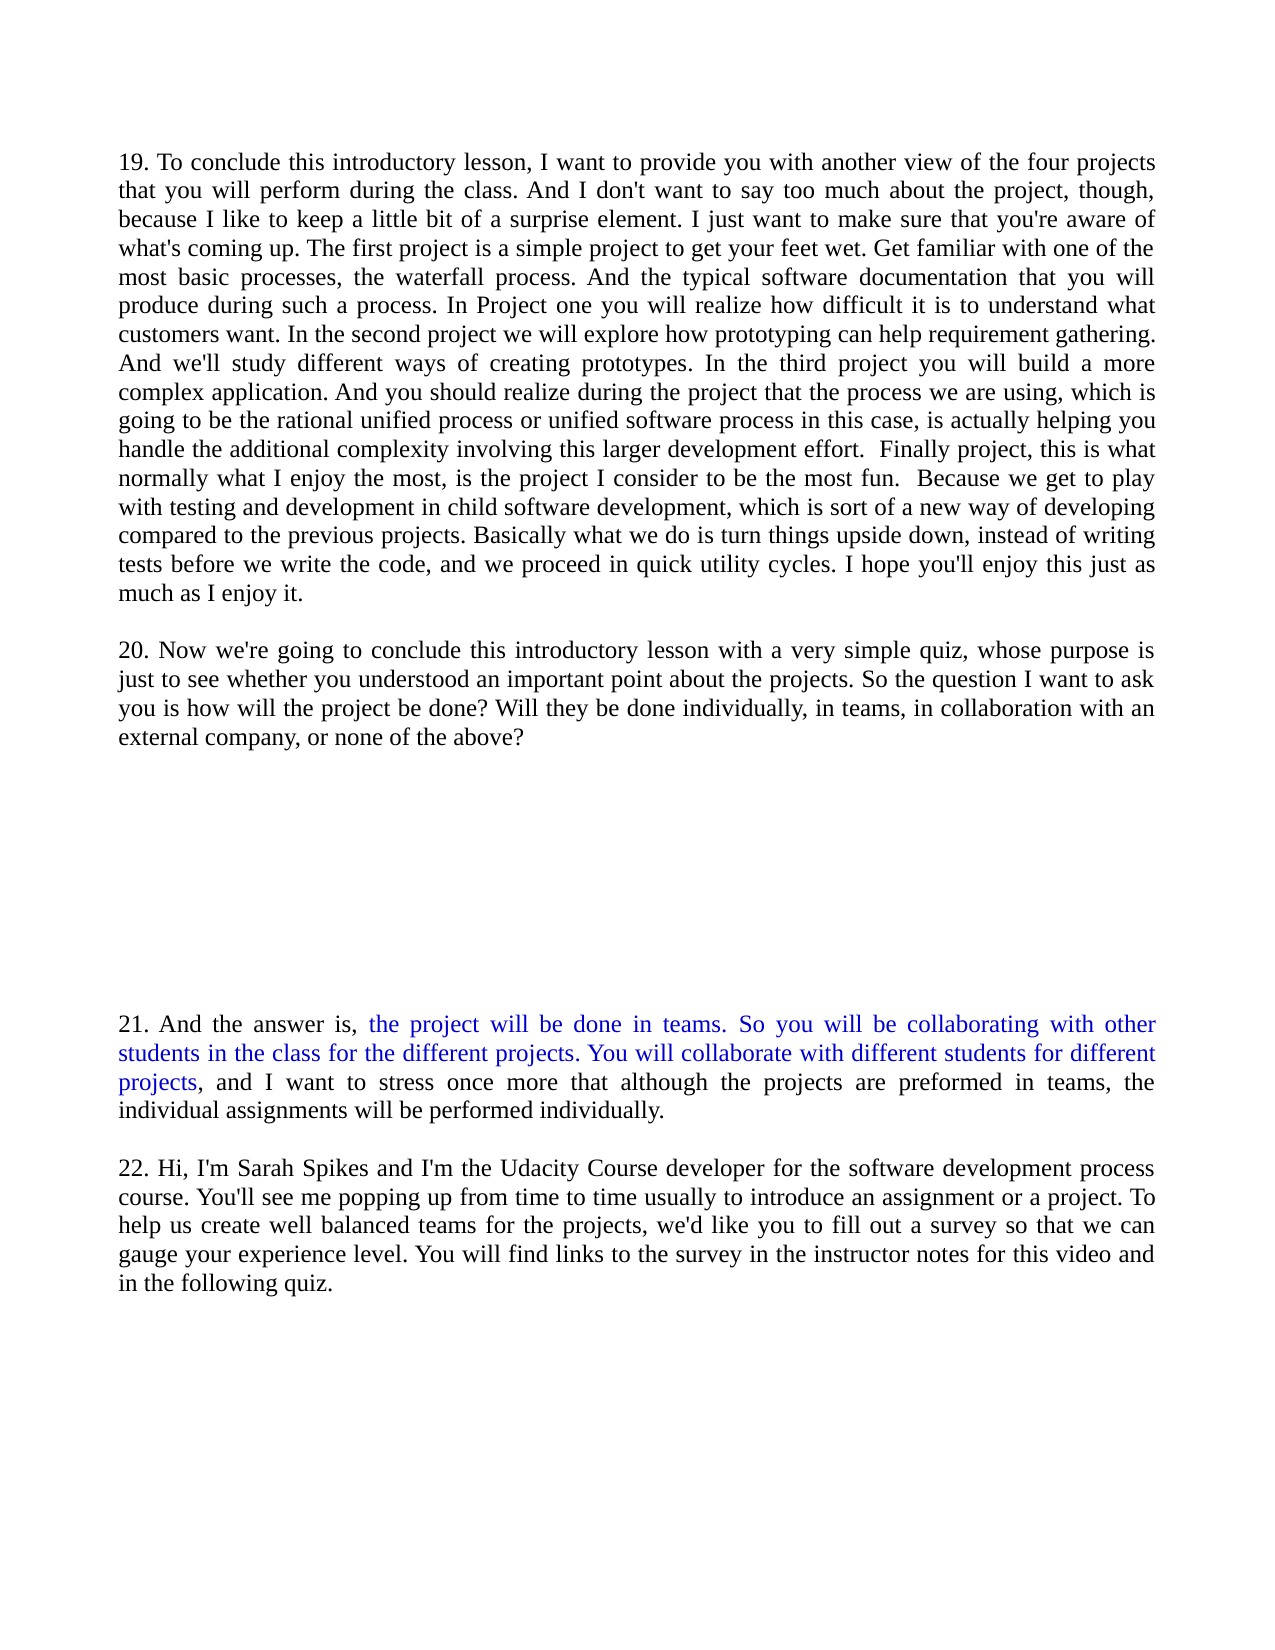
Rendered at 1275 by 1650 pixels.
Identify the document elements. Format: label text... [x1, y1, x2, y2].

text 20. Now we're going to conclude this introductory lesson with a very simple quiz, whose purpose is just to see whether you understood an important point about the projects. So the question I want to ask you is how will the project be done? Will they be done individually, in teams, in collaboration with an external company, or none of the above? [118, 636, 1157, 751]
text 19. To conclude this introductory lesson, I want to provide you with another view of the four projects that you will perform during the class. And I don't want to say too much about the project, though, because I like to keep a little bit of a surprise element. I just want to make sure that you're aware of what's coming up. The first project is a simple project to get your feet wet. Get familiar with one of the most basic processes, the waterfall process. And the typical software documentation that you will produce during such a process. In Project one you will realize how difficult it is to understand what customers want. In the second project we will explore how prototyping can help requirement gathering. And we'll study different ways of creating prototypes. In the third project you will build a more complex application. And you should realize during the project that the process we are using, which is going to be the rational unified process or unified software process in this case, is actually helping you handle the additional complexity involving this larger development effort. Finally project, this is what normally what I enjoy the most, is the project I consider to be the most fun. Because we get to play with testing and development in child software development, which is sort of a new way of developing compared to the previous projects. Basically what we do is turn things upside down, instead of writing tests before we write the code, and we proceed in quick utility cycles. I hope you'll enjoy this just as much as I enjoy it. [118, 147, 1157, 607]
text 22. Hi, I'm Sarah Spikes and I'm the Udacity Course developer for the software development process course. You'll see me popping up from time to time usually to introduce an assignment or a project. To help us create well balanced teams for the projects, we'd like you to fill out a survey so that we can gauge your experience level. You will find links to the survey in the instructor notes for this video and in the following quiz. [118, 1153, 1157, 1297]
text 21. And the answer is, the project will be done in teams. So you will be collaborating with other students in the class for the different projects. You will collaborate with different students for different projects, and I want to stress once more that although the projects are preformed in teams, the individual assignments will be performed individually. [118, 1009, 1157, 1124]
